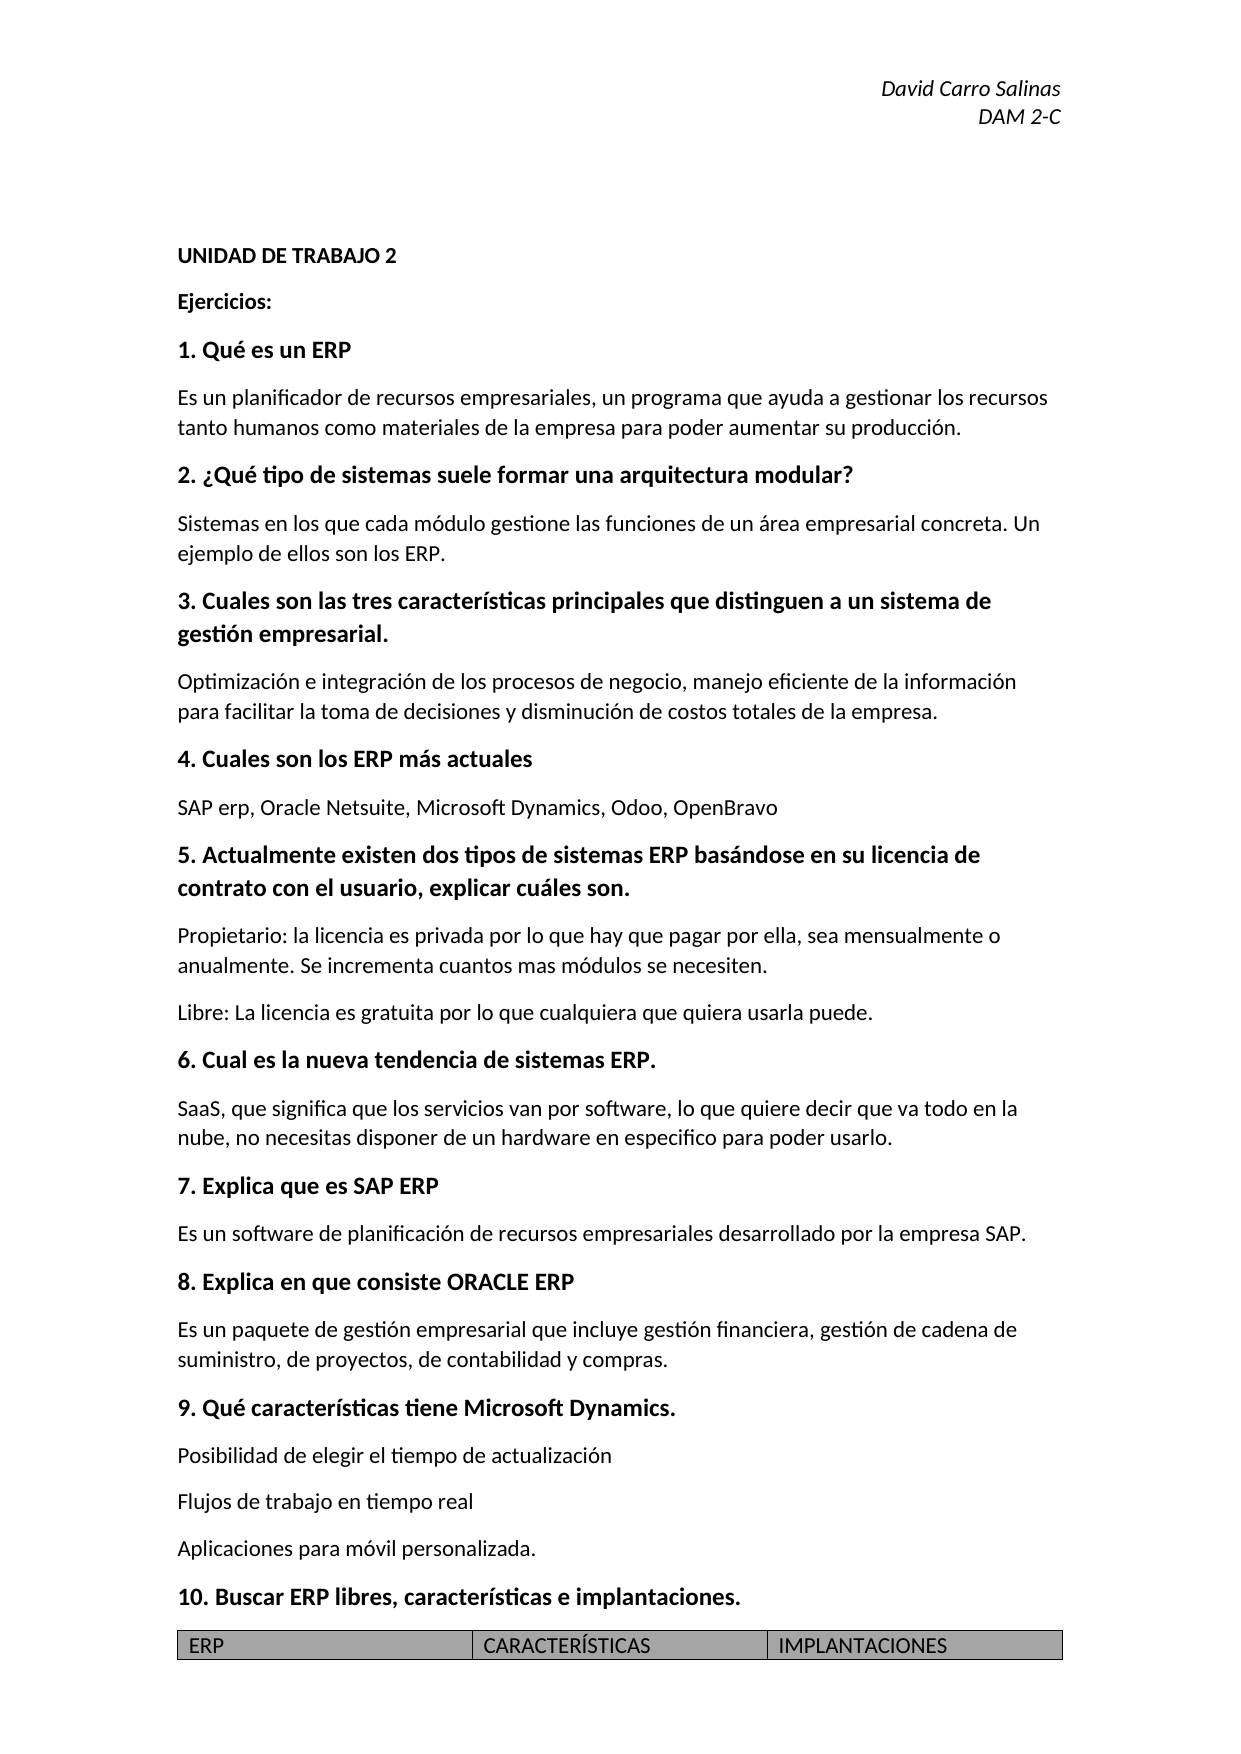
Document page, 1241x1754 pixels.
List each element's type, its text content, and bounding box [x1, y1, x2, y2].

text UNIDAD DE TRABAJO 2 [177, 241, 1063, 269]
text 10. Buscar ERP libres, características e implantaciones. [177, 1581, 1063, 1611]
text Es un planificador de recursos empresariales, un programa que ayuda a gestionar los recursos tanto humanos como materiales de la empresa para poder aumentar su producción. [177, 383, 1063, 441]
text 6. Cual es la nueva tendencia de sistemas ERP. [177, 1044, 1063, 1075]
text Es un software de planificación de recursos empresariales desarrollado por la empresa SAP. [177, 1219, 1063, 1247]
text SaaS, que significa que los servicios van por software, lo que quiere decir que va todo en la nube, no necesitas disponer de un hardware en especifico para poder usarlo. [177, 1094, 1063, 1152]
text 9. Qué características tiene Microsoft Dynamics. [177, 1392, 1063, 1422]
text 5. Actualmente existen dos tipos de sistemas ERP basándose en su licencia de contrato con el usuario, explicar cuáles son. [177, 839, 1063, 903]
text 8. Explica en que consiste ORACLE ERP [177, 1266, 1063, 1296]
text Flujos de trabajo en tiempo real [177, 1487, 1063, 1516]
text Libre: La licencia es gratuita por lo que cualquiera que quiera usarla puede. [177, 998, 1063, 1026]
text Es un paquete de gestión empresarial que incluye gestión financiera, gestión de cadena de suministro, de proyectos, de contabilidad y compras. [177, 1315, 1063, 1373]
text 2. ¿Qué tipo de sistemas suele formar una arquitectura modular? [177, 459, 1063, 490]
text 4. Cuales son los ERP más actuales [177, 744, 1063, 774]
table_header ERP [178, 1631, 472, 1659]
text Optimización e integración de los procesos de negocio, manejo eficiente de la información para facilitar la toma de decisiones y disminución de costos totales de la empresa. [177, 667, 1063, 725]
text 1. Qué es un ERP [177, 334, 1063, 364]
text Sistemas en los que cada módulo gestione las funciones de un área empresarial concreta. Un ejemplo de ellos son los ERP. [177, 509, 1063, 567]
text Propietario: la licencia es privada por lo que hay que pagar por ella, sea mensualmente o anualmente. Se incrementa cuantos mas módulos se necesiten. [177, 921, 1063, 979]
text Aplicaciones para móvil personalizada. [177, 1534, 1063, 1562]
table_header CARACTERÍSTICAS [473, 1631, 767, 1659]
text SAP erp, Oracle Netsuite, Microsoft Dynamics, Odoo, OpenBravo [177, 793, 1063, 821]
text Posibilidad de elegir el tiempo de actualización [177, 1441, 1063, 1469]
table_header IMPLANTACIONES [768, 1631, 1062, 1659]
text Ejercicios: [177, 287, 1063, 315]
text 3. Cuales son las tres características principales que distinguen a un sistema de gestión empresarial. [177, 585, 1063, 648]
text 7. Explica que es SAP ERP [177, 1170, 1063, 1201]
